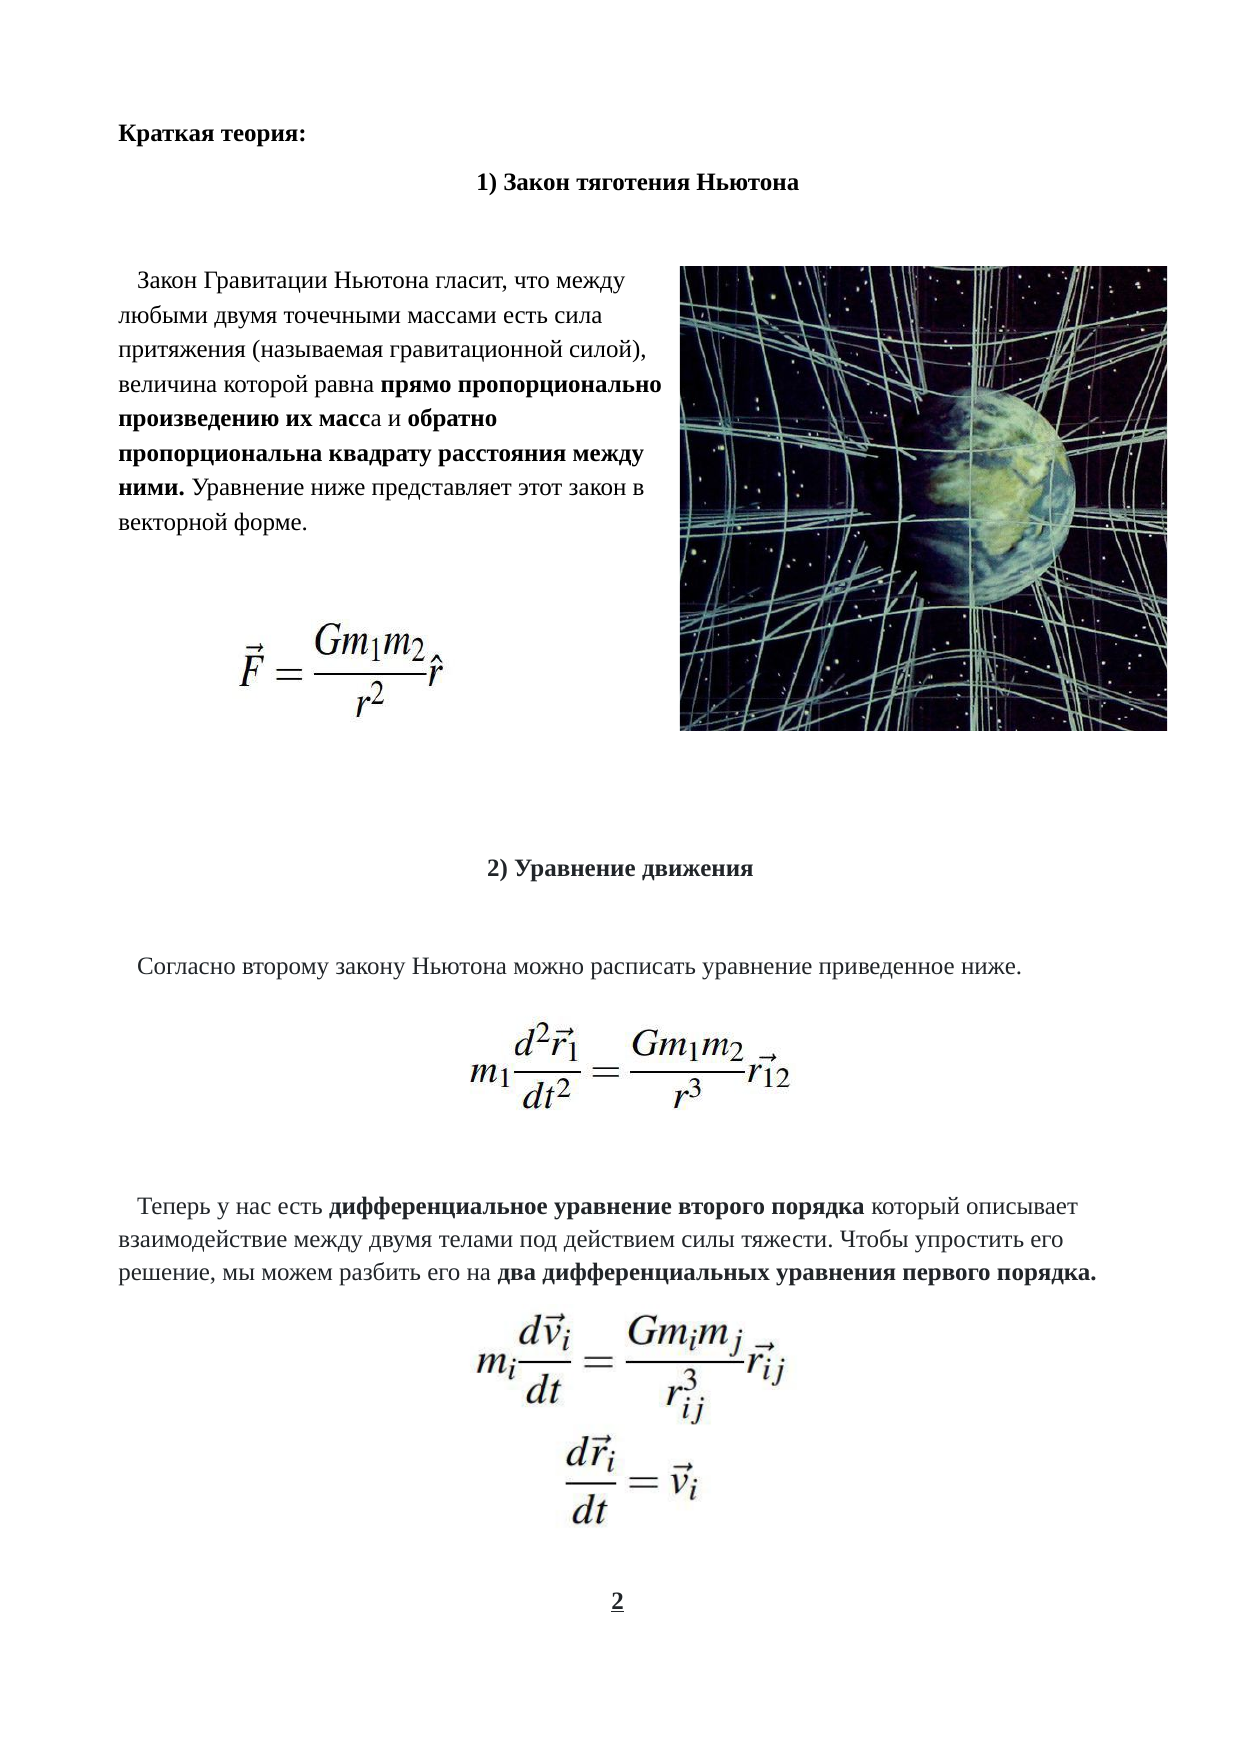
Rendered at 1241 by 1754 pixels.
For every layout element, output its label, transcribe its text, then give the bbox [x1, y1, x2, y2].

text 2 [118, 1586, 1122, 1614]
picture [679, 266, 1168, 731]
text Закон Гравитации Ньютона гласит, что между любыми двумя точечными массами есть сила притяжения (называемая гравитационной силой), величина которой равна прямо пропорционально произведению их масса и обратно пропорциональна квадрату расстояния между ними. Уравнение ниже представляет этот закон в векторной форме. [118, 265, 1122, 535]
picture [195, 1304, 1045, 1534]
text Теперь у нас есть дифференциальное уравнение второго порядка который описывает взаимодействие между двумя телами под действием силы тяжести. Чтобы упростить его решение, мы можем разбить его на два дифференциальных уравнения первого порядка. [118, 1191, 1122, 1286]
picture [236, 1000, 1004, 1128]
text Краткая теория: [118, 118, 1122, 147]
text Согласно второму закону Ньютона можно расписать уравнение приведенное ниже. [118, 951, 1122, 980]
picture [8, 603, 656, 729]
subtitle 2) Уравнение движения [118, 853, 1122, 882]
text 1) Закон тяготения Ньютона [118, 167, 1122, 196]
